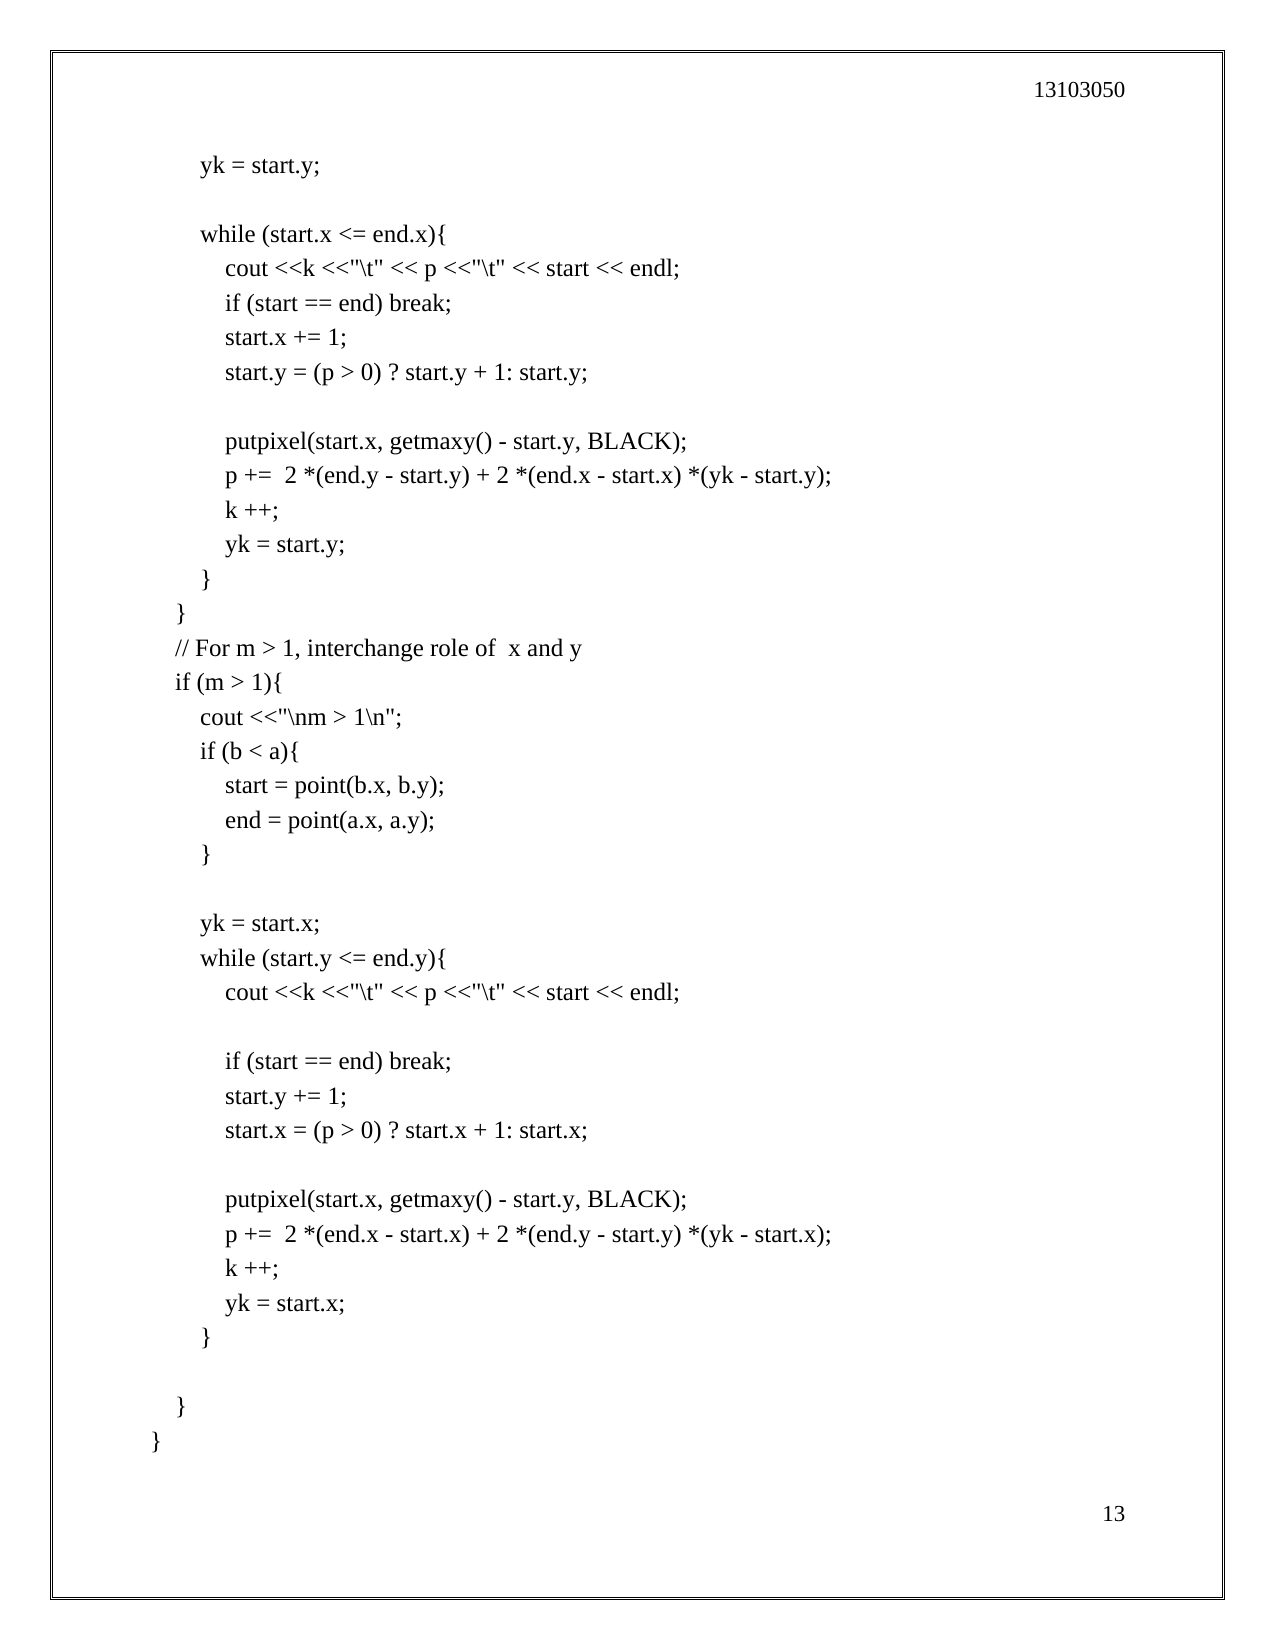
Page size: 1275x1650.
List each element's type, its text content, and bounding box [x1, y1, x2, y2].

text cout <<k <<"\t" << p <<"\t" << start << endl; [150, 253, 1125, 282]
text yk = start.x; [150, 908, 1125, 937]
text } [150, 1322, 1125, 1351]
text if (b < a){ [150, 736, 1125, 765]
text cout <<k <<"\t" << p <<"\t" << start << endl; [150, 977, 1125, 1006]
text } [150, 598, 1125, 627]
text putpixel(start.x, getmaxy() - start.y, BLACK); [150, 1184, 1125, 1213]
text end = point(a.x, a.y); [150, 805, 1125, 834]
text putpixel(start.x, getmaxy() - start.y, BLACK); [150, 426, 1125, 454]
text cout <<"\nm > 1\n"; [150, 702, 1125, 730]
text p += 2 *(end.y - start.y) + 2 *(end.x - start.x) *(yk - start.y); [150, 460, 1125, 489]
text } [150, 1426, 1125, 1454]
text if (start == end) break; [150, 288, 1125, 317]
text start = point(b.x, b.y); [150, 771, 1125, 799]
text p += 2 *(end.x - start.x) + 2 *(end.y - start.y) *(yk - start.x); [150, 1219, 1125, 1248]
text yk = start.y; [150, 150, 1125, 179]
text } [150, 839, 1125, 868]
text start.y += 1; [150, 1081, 1125, 1110]
text start.x += 1; [150, 322, 1125, 351]
text // For m > 1, interchange role of x and y [150, 633, 1125, 661]
text start.y = (p > 0) ? start.y + 1: start.y; [150, 357, 1125, 386]
text if (start == end) break; [150, 1046, 1125, 1075]
text if (m > 1){ [150, 667, 1125, 696]
text while (start.y <= end.y){ [150, 943, 1125, 972]
text } [150, 1391, 1125, 1420]
text yk = start.x; [150, 1288, 1125, 1317]
text k ++; [150, 1253, 1125, 1282]
text yk = start.y; [150, 529, 1125, 558]
text k ++; [150, 495, 1125, 523]
text start.x = (p > 0) ? start.x + 1: start.x; [150, 1115, 1125, 1144]
text } [150, 564, 1125, 592]
text while (start.x <= end.x){ [150, 219, 1125, 248]
